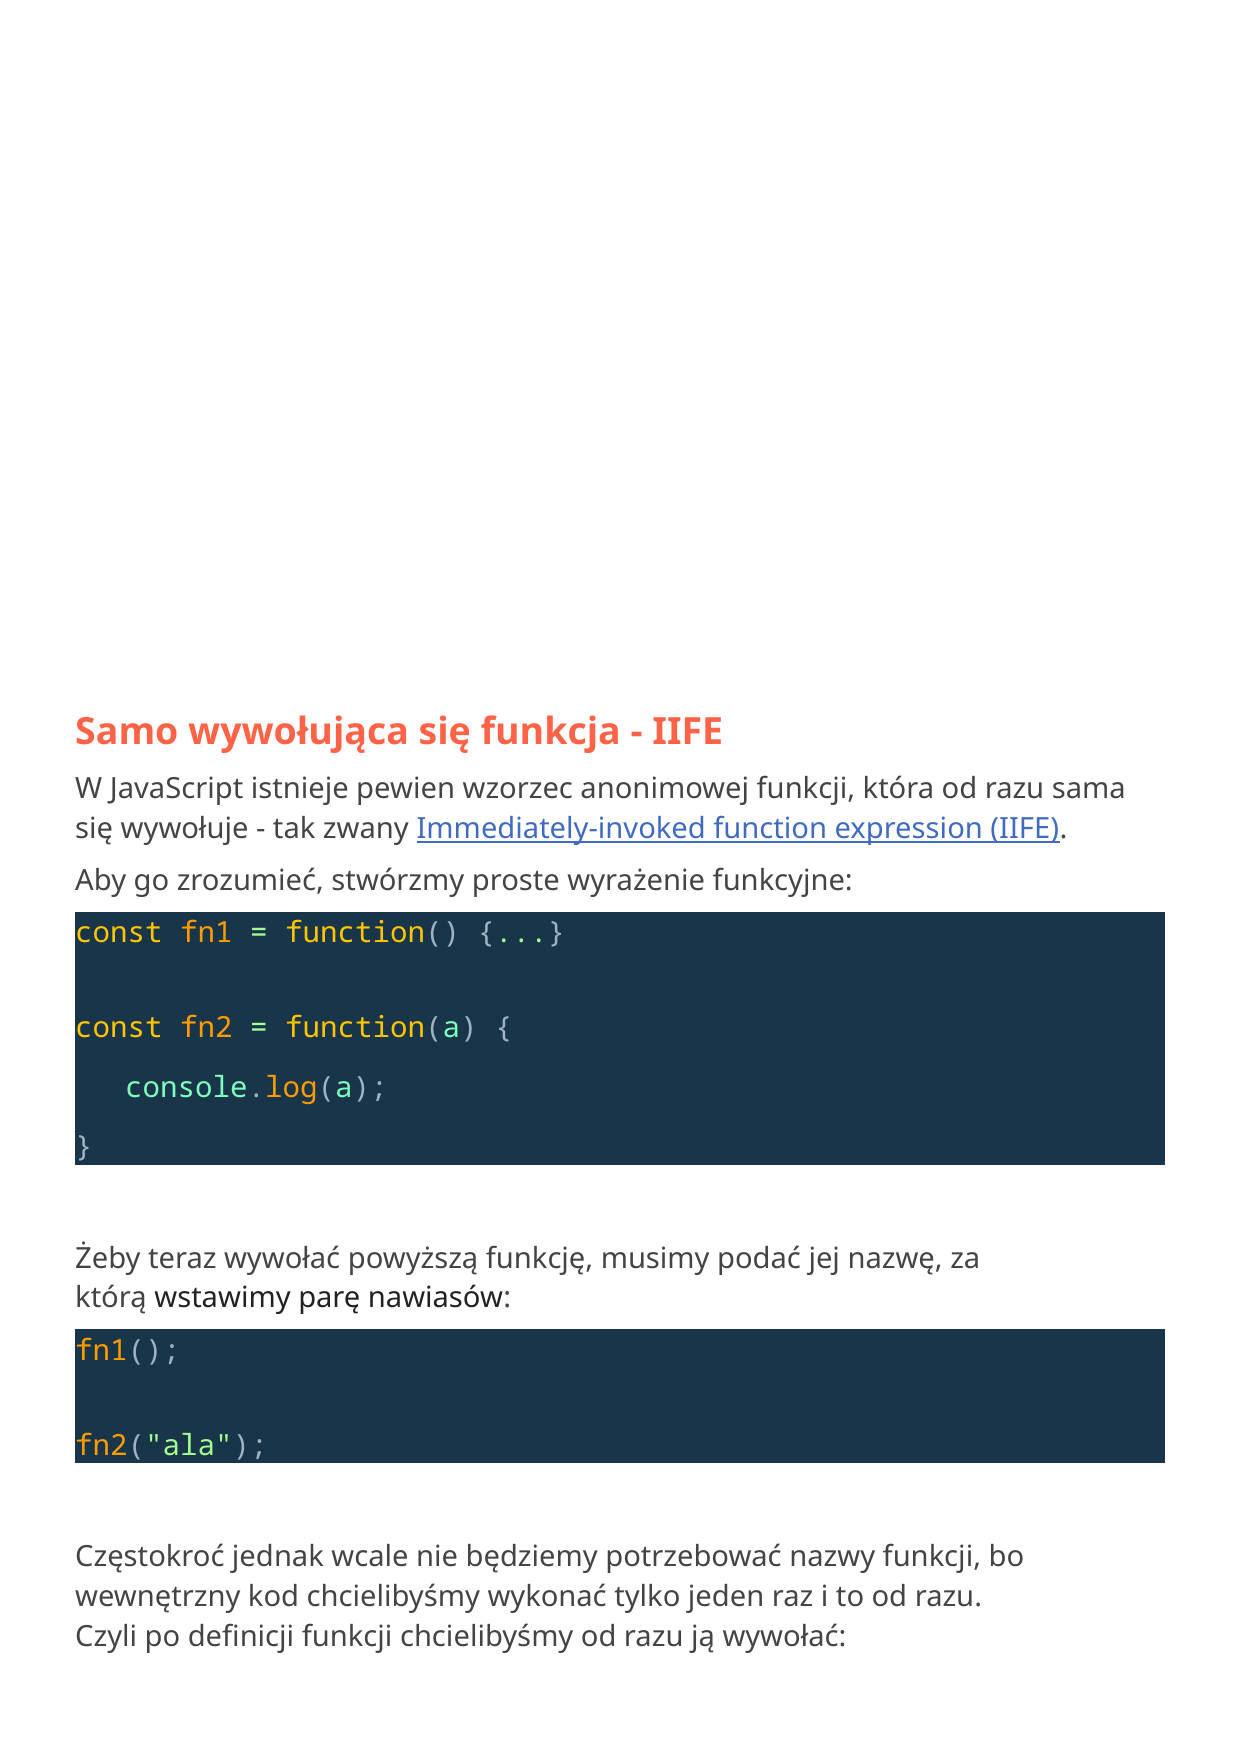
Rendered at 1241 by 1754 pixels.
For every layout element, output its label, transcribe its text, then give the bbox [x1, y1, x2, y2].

text fn2("ala"); [75, 1424, 1165, 1463]
subtitle Samo wywołująca się funkcja - IIFE [75, 704, 1165, 755]
text Aby go zrozumieć, stwórzmy proste wyrażenie funkcyjne: [75, 859, 1165, 899]
text console.log(a); [75, 1066, 1165, 1106]
text W JavaScript istnieje pewien wzorzec anonimowej funkcji, która od razu sama się wywołuje - tak zwany Immediately-invoked function expression (IIFE). [75, 767, 1165, 847]
text } [75, 1125, 1165, 1165]
text Żeby teraz wywołać powyższą funkcję, musimy podać jej nazwę, za którą wstawimy parę nawiasów: [75, 1237, 1165, 1316]
text Częstokroć jednak wcale nie będziemy potrzebować nazwy funkcji, bo wewnętrzny kod chcielibyśmy wykonać tylko jeden raz i to od razu. Czyli po definicji funkcji chcielibyśmy od razu ją wywołać: [75, 1536, 1165, 1654]
text fn1(); [75, 1329, 1165, 1369]
text const fn1 = function() {...} [75, 912, 1165, 951]
text const fn2 = function(a) { [75, 1006, 1165, 1046]
